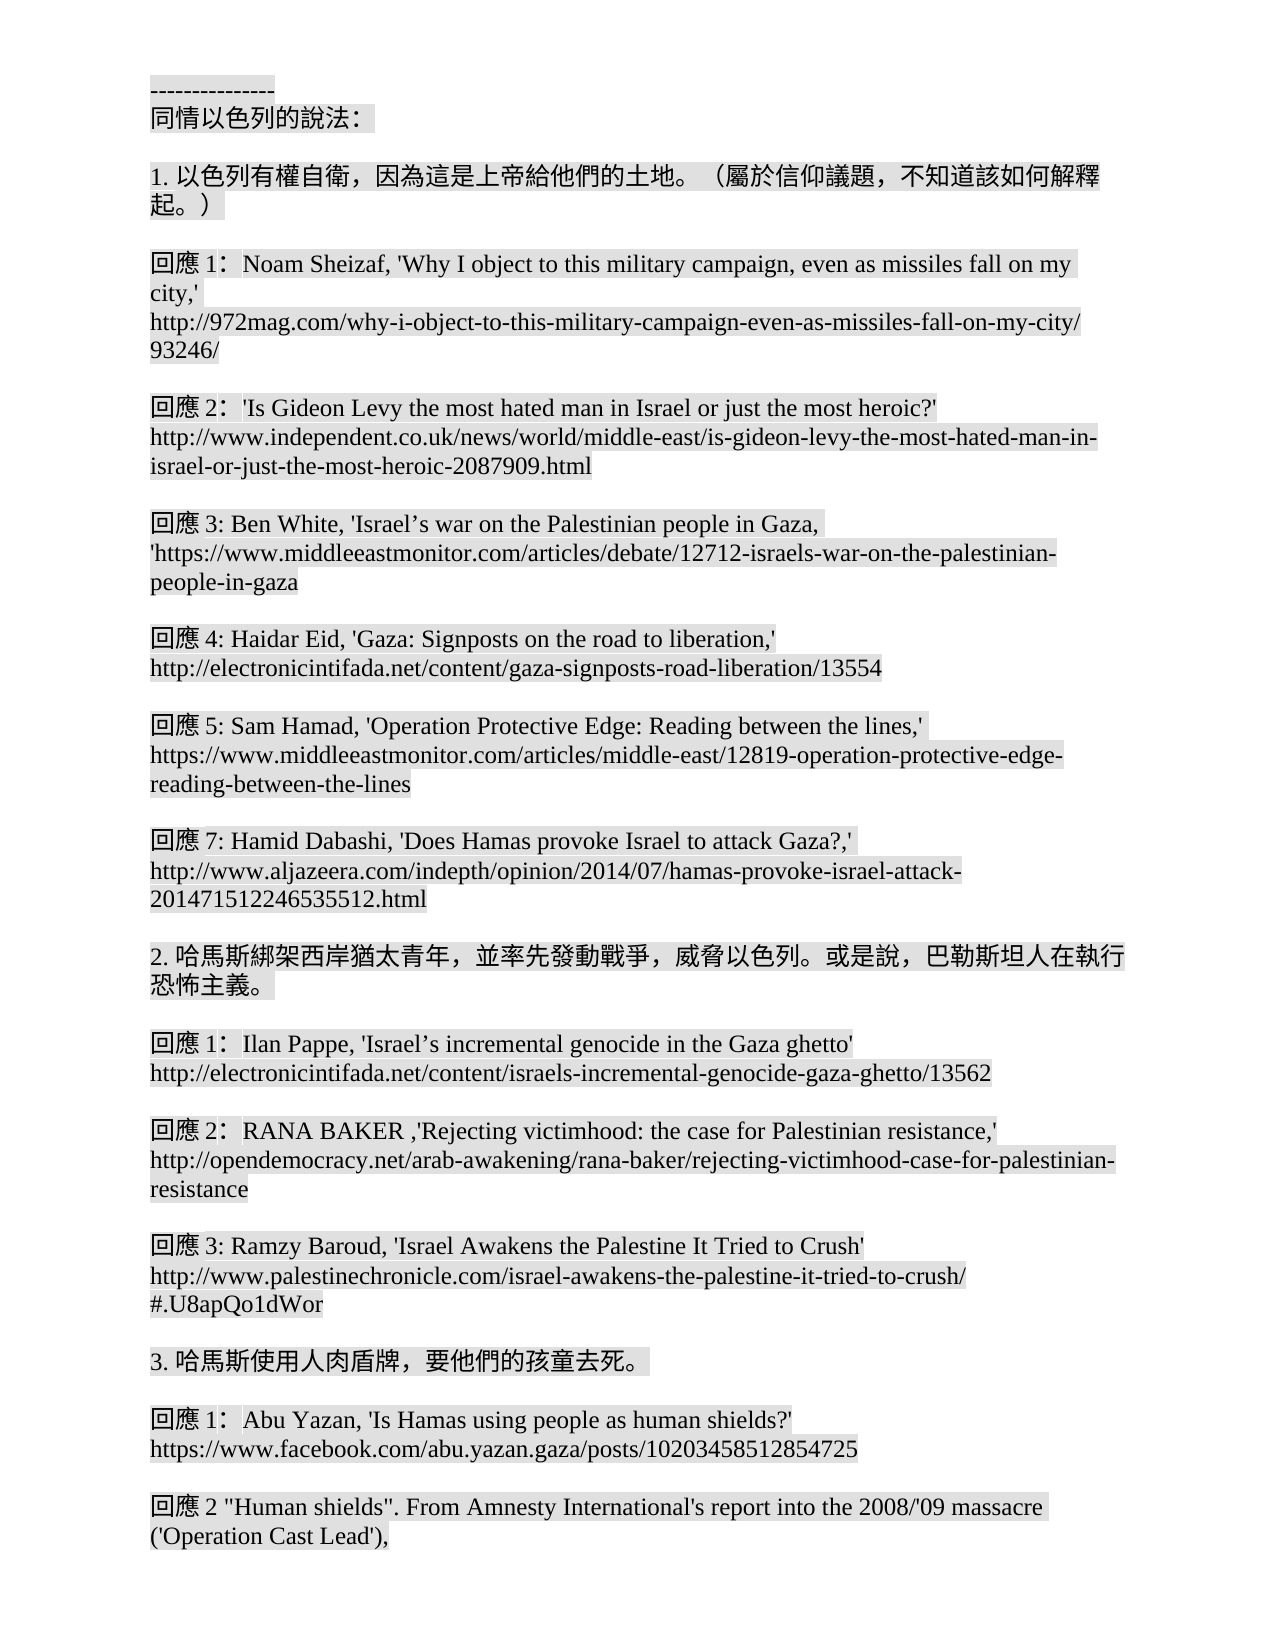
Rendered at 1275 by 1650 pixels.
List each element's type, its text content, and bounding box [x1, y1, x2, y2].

text --------------- 同情以色列的說法： 1. 以色列有權自衛，因為這是上帝給他們的土地。（屬於信仰議題，不知道該如何解釋起。） 回應1：Noam Sheizaf, 'Why I object to this military campaign, even as missiles fall on my city,' http://972mag.com/why-i-object-to-this-military-campaign-even-as-missiles-fall-on-my-city/93246/ 回應2：'Is Gideon Levy the most hated man in Israel or just the most heroic?' http://www.independent.co.uk/news/world/middle-east/is-gideon-levy-the-most-hated-man-in-israel-or-just-the-most-heroic-2087909.html 回應3: Ben White, 'Israel’s war on the Palestinian people in Gaza, 'https://www.middleeastmonitor.com/articles/debate/12712-israels-war-on-the-palestinian-people-in-gaza 回應4: Haidar Eid, 'Gaza: Signposts on the road to liberation,' http://electronicintifada.net/content/gaza-signposts-road-liberation/13554 回應5: Sam Hamad, 'Operation Protective Edge: Reading between the lines,' https://www.middleeastmonitor.com/articles/middle-east/12819-operation-protective-edge-reading-between-the-lines 回應7: Hamid Dabashi, 'Does Hamas provoke Israel to attack Gaza?,' http://www.aljazeera.com/indepth/opinion/2014/07/hamas-provoke-israel-attack-201471512246535512.html 2. 哈馬斯綁架西岸猶太青年，並率先發動戰爭，威脅以色列。或是說，巴勒斯坦人在執行恐怖主義。 回應1：Ilan Pappe, 'Israel’s incremental genocide in the Gaza ghetto' http://electronicintifada.net/content/israels-incremental-genocide-gaza-ghetto/13562 回應2：RANA BAKER ,'Rejecting victimhood: the case for Palestinian resistance,' http://opendemocracy.net/arab-awakening/rana-baker/rejecting-victimhood-case-for-palestinian-resistance 回應3: Ramzy Baroud, 'Israel Awakens the Palestine It Tried to Crush' http://www.palestinechronicle.com/israel-awakens-the-palestine-it-tried-to-crush/#.U8apQo1dWor 3. 哈馬斯使用人肉盾牌，要他們的孩童去死。 回應1：Abu Yazan, 'Is Hamas using people as human shields?' https://www.facebook.com/abu.yazan.gaza/posts/10203458512854725 回應2 "Human shields". From Amnesty International's report into the 2008/'09 massacre ('Operation Cast Lead'), [150, 75, 1125, 1550]
